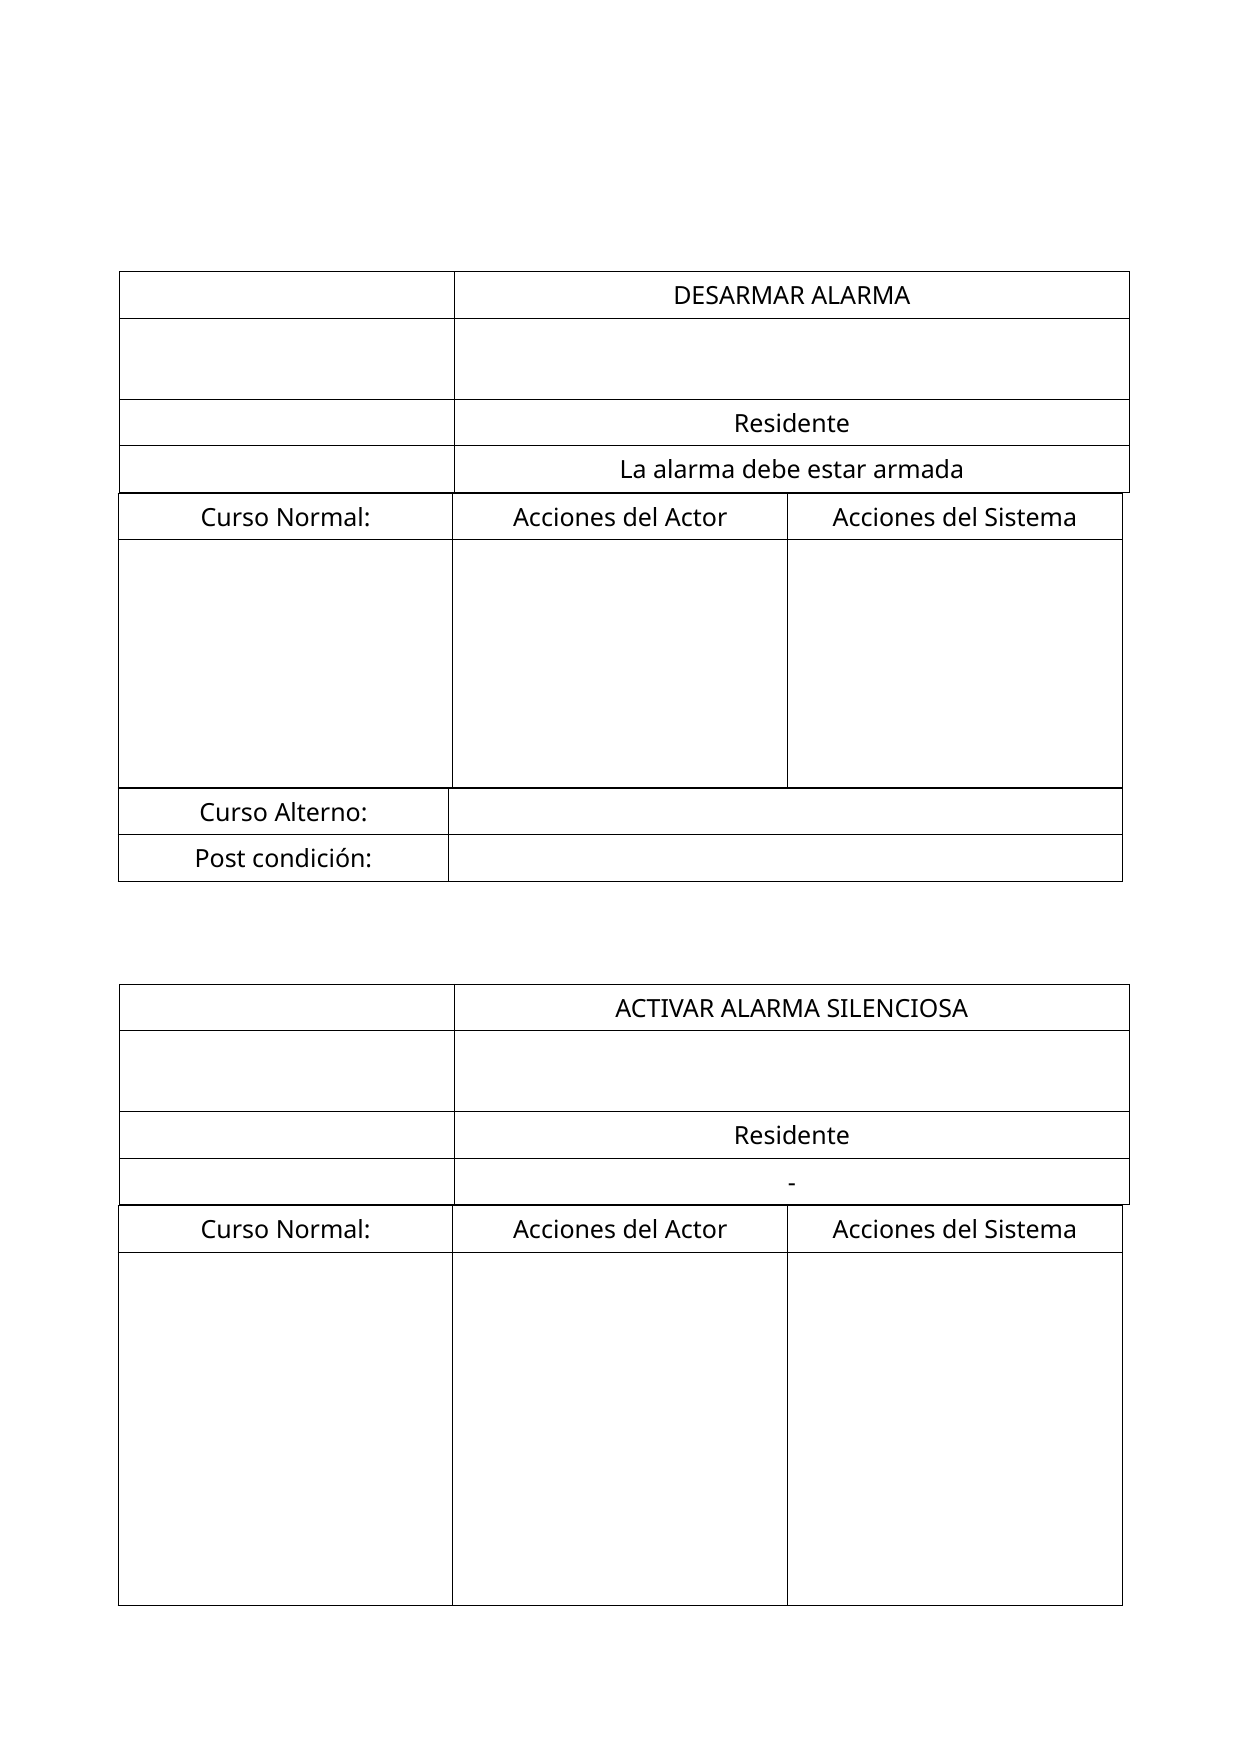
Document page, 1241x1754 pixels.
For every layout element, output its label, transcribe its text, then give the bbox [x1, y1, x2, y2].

table_cell Paso 1: el residente selecciona la opción “Activar Alarma Silenciosa” Paso 3: el residente ingresa el código especial [453, 1253, 787, 1605]
table_header DESARMAR ALARMA [455, 272, 1129, 318]
table_cell Residente [455, 1112, 1129, 1158]
table_cell Este caso de uso describe el evento en el que un residente de la casa desarma la alarma [455, 319, 1129, 398]
table_cell Se desarmó correctamente la alarma [449, 835, 1122, 881]
table_cell [119, 540, 452, 787]
table_cell Descripción: [120, 319, 454, 398]
table_cell Paso 2: el sistema desactiva las funciones y desarma la alarma [788, 540, 1122, 787]
table_cell Paso 1: el residente selecciona la opción “Desarmar Alarma” [453, 540, 787, 787]
table_header Curso Normal: [119, 494, 452, 539]
table_cell Post condición: [119, 835, 448, 881]
table_cell Descripción: [120, 1031, 454, 1111]
table_cell Residente [455, 400, 1129, 445]
table_header Acciones del Actor [453, 1206, 787, 1252]
table_header Acciones del Sistema [788, 494, 1122, 539]
table_cell Paso 2: el sistema solicita que se ingrese el código especial Paso 4: el sistema valida el código Paso 5: el sistema registra [788, 1253, 1122, 1605]
table_cell Actores: [120, 400, 454, 445]
table_header Acciones del Actor [453, 494, 787, 539]
table_cell Precondiciones: [120, 1159, 454, 1204]
table_header Acciones del Sistema [788, 1206, 1122, 1252]
table_header Nombre: [120, 272, 454, 318]
table_header Curso Normal: [119, 1206, 452, 1252]
table_header ACTIVAR ALARMA SILENCIOSA [455, 985, 1129, 1030]
table_cell Este caso de uso describe el evento en el que un residente de la casa activa una alarma silenciosa [455, 1031, 1129, 1111]
table_header Curso Alterno: [119, 789, 448, 834]
table_cell Precondiciones: [120, 446, 454, 492]
table_cell [119, 1253, 452, 1605]
table_cell - [455, 1159, 1129, 1204]
table_header Nombre: [120, 985, 454, 1030]
table_header - [449, 789, 1122, 834]
table_cell La alarma debe estar armada [455, 446, 1129, 492]
table_cell Actores: [120, 1112, 454, 1158]
